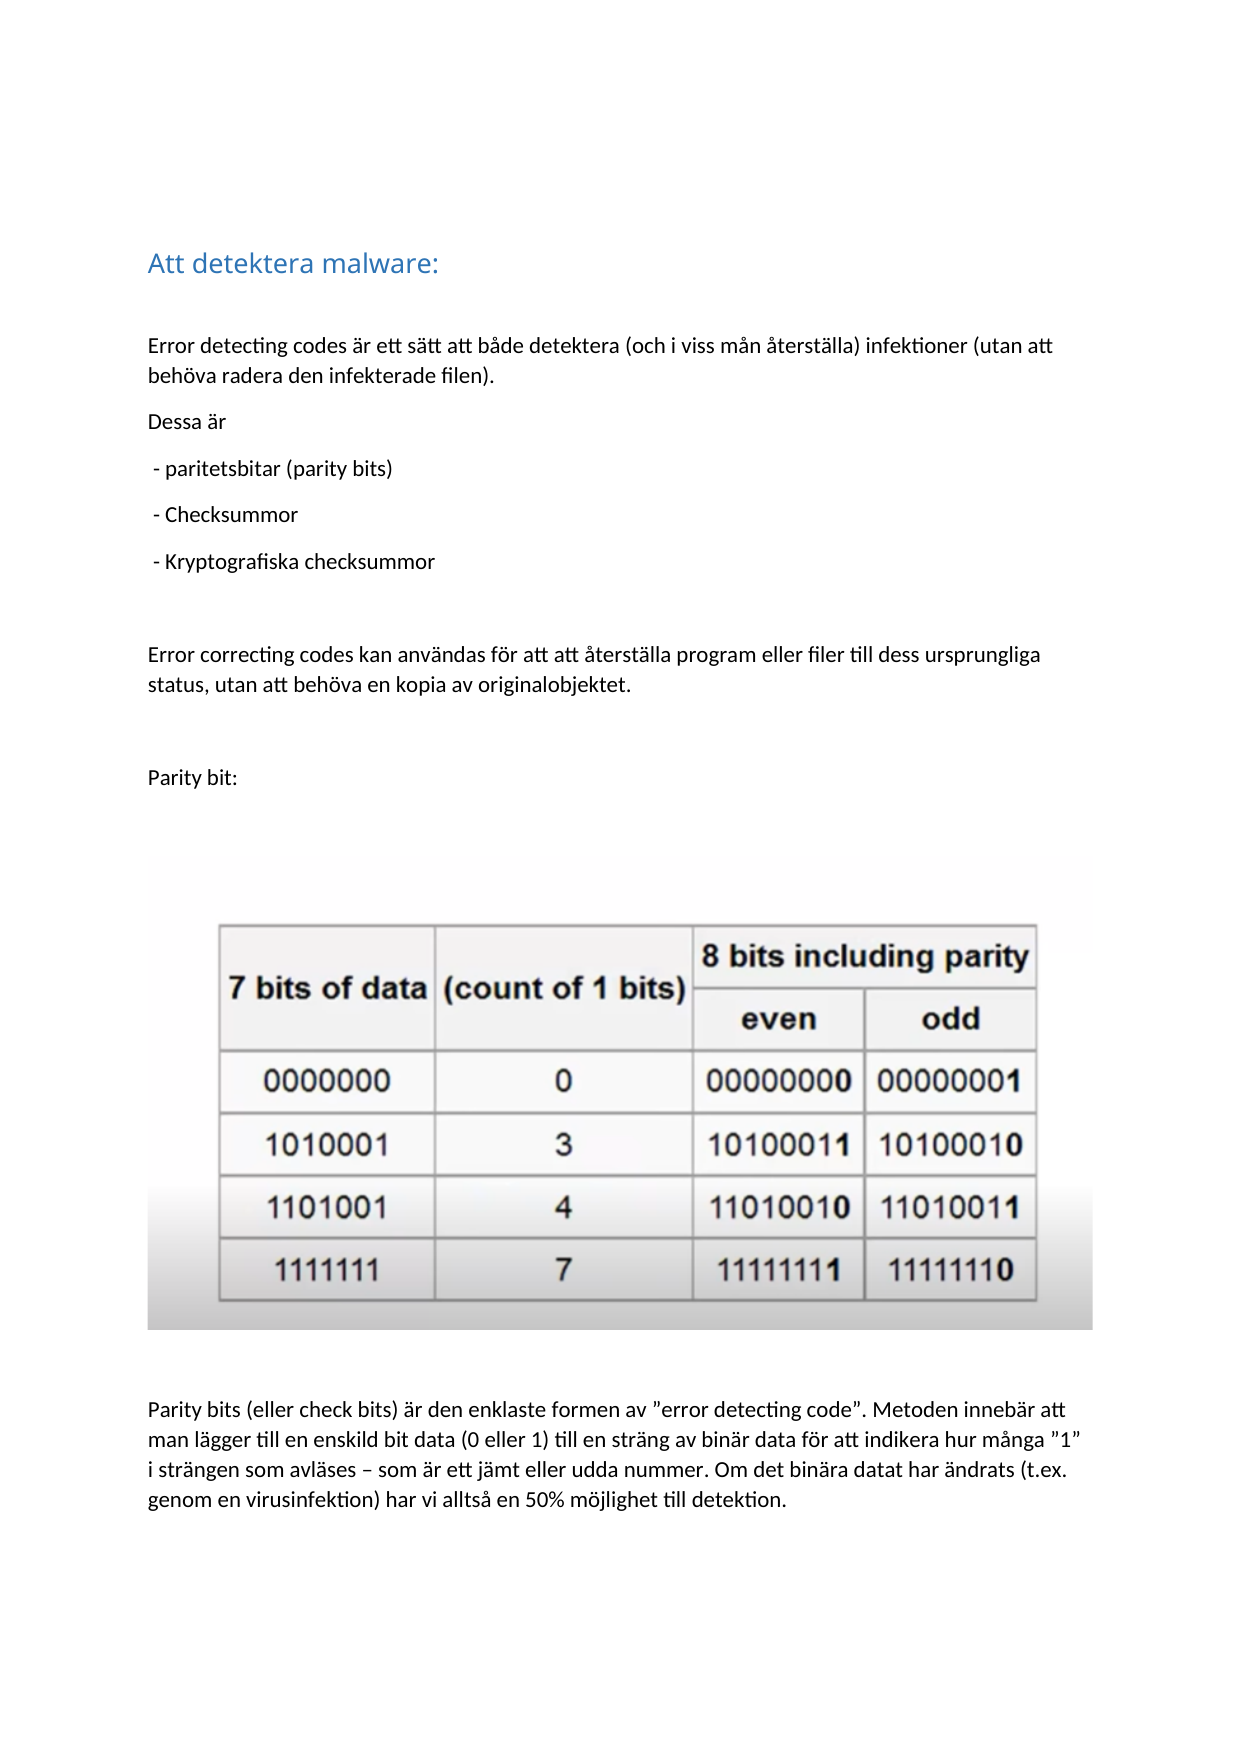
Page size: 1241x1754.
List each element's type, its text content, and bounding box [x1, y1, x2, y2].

text - Checksummor [148, 500, 1093, 528]
text Parity bit: [148, 763, 1093, 791]
text - Kryptografiska checksummor [148, 547, 1093, 575]
text - paritetsbitar (parity bits) [148, 454, 1093, 482]
text Dessa är [148, 407, 1093, 435]
text Error correcting codes kan användas för att att återställa program eller filer till dess ursprungliga status, utan att behöva en kopia av originalobjektet. [148, 640, 1093, 698]
text Parity bits (eller check bits) är den enklaste formen av ”error detecting code”. Metoden innebär att man lägger till en enskild bit data (0 eller 1) till en sträng av binär data för att indikera hur många ”1” i strängen som avläses – som är ett jämt eller udda nummer. Om det binära datat har ändrats (t.ex. genom en virusinfektion) har vi alltså en 50% möjlighet till detektion. [148, 1395, 1093, 1513]
subtitle Att detektera malware: [148, 245, 1093, 282]
text Error detecting codes är ett sätt att både detektera (och i viss mån återställa) infektioner (utan att behöva radera den infekterade filen). [148, 331, 1093, 389]
